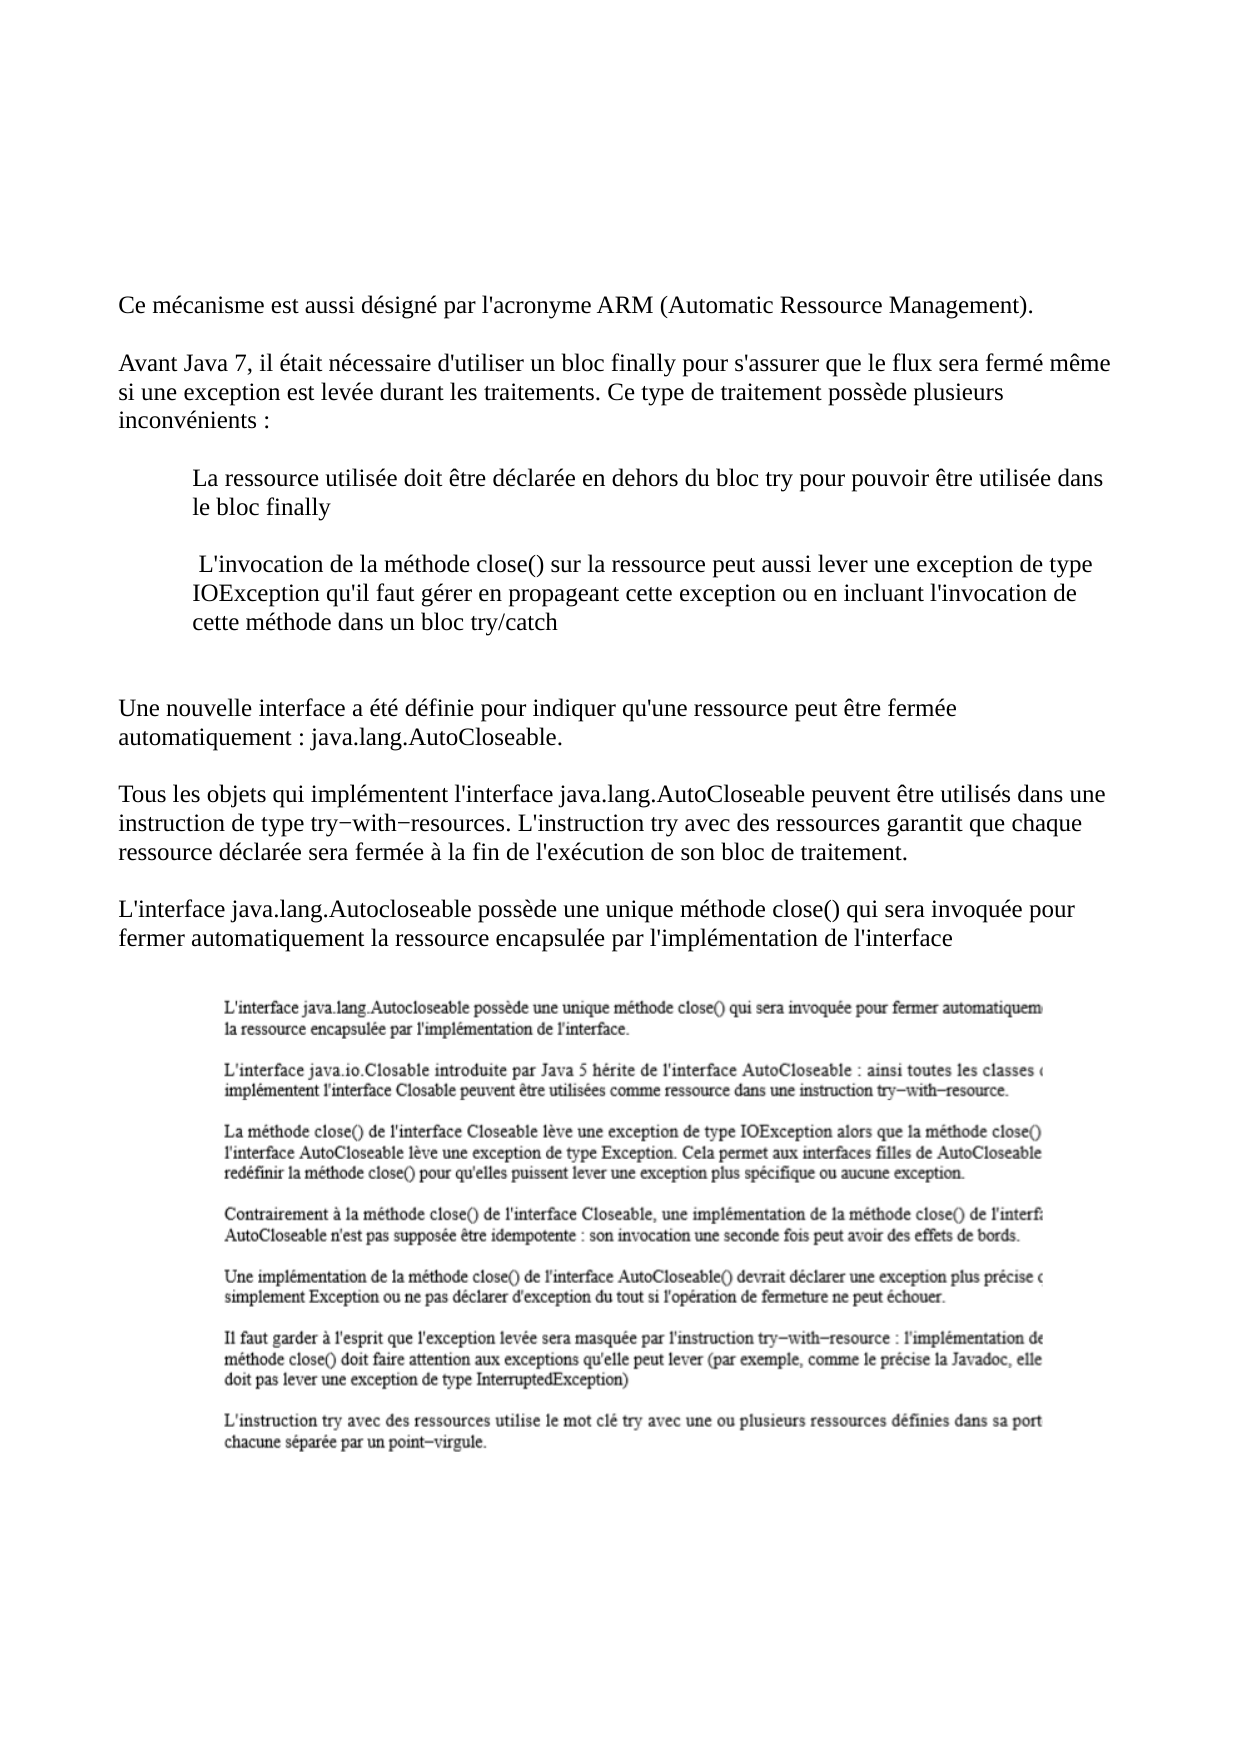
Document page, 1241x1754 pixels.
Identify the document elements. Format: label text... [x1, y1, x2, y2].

text Tous les objets qui implémentent l'interface java.lang.AutoCloseable peuvent être utilisés dans une instruction de type try−with−resources. L'instruction try avec des ressources garantit que chaque ressource déclarée sera fermée à la fin de l'exécution de son bloc de traitement. [118, 779, 1122, 866]
text L'interface java.lang.Autocloseable possède une unique méthode close() qui sera invoquée pour fermer automatiquement la ressource encapsulée par l'implémentation de l'interface [118, 894, 1122, 952]
text Avant Java 7, il était nécessaire d'utiliser un bloc finally pour s'assurer que le flux sera fermé même si une exception est levée durant les traitements. Ce type de traitement possède plusieurs inconvénients : [118, 348, 1122, 434]
text La ressource utilisée doit être déclarée en dehors du bloc try pour pouvoir être utilisée dans le bloc finally [118, 463, 1122, 521]
text Ce mécanisme est aussi désigné par l'acronyme ARM (Automatic Ressource Management). [118, 291, 1122, 319]
picture [197, 980, 1043, 1462]
text Une nouvelle interface a été définie pour indiquer qu'une ressource peut être fermée automatiquement : java.lang.AutoCloseable. [118, 693, 1122, 751]
text L'invocation de la méthode close() sur la ressource peut aussi lever une exception de type IOException qu'il faut gérer en propageant cette exception ou en incluant l'invocation de cette méthode dans un bloc try/catch [118, 549, 1122, 636]
